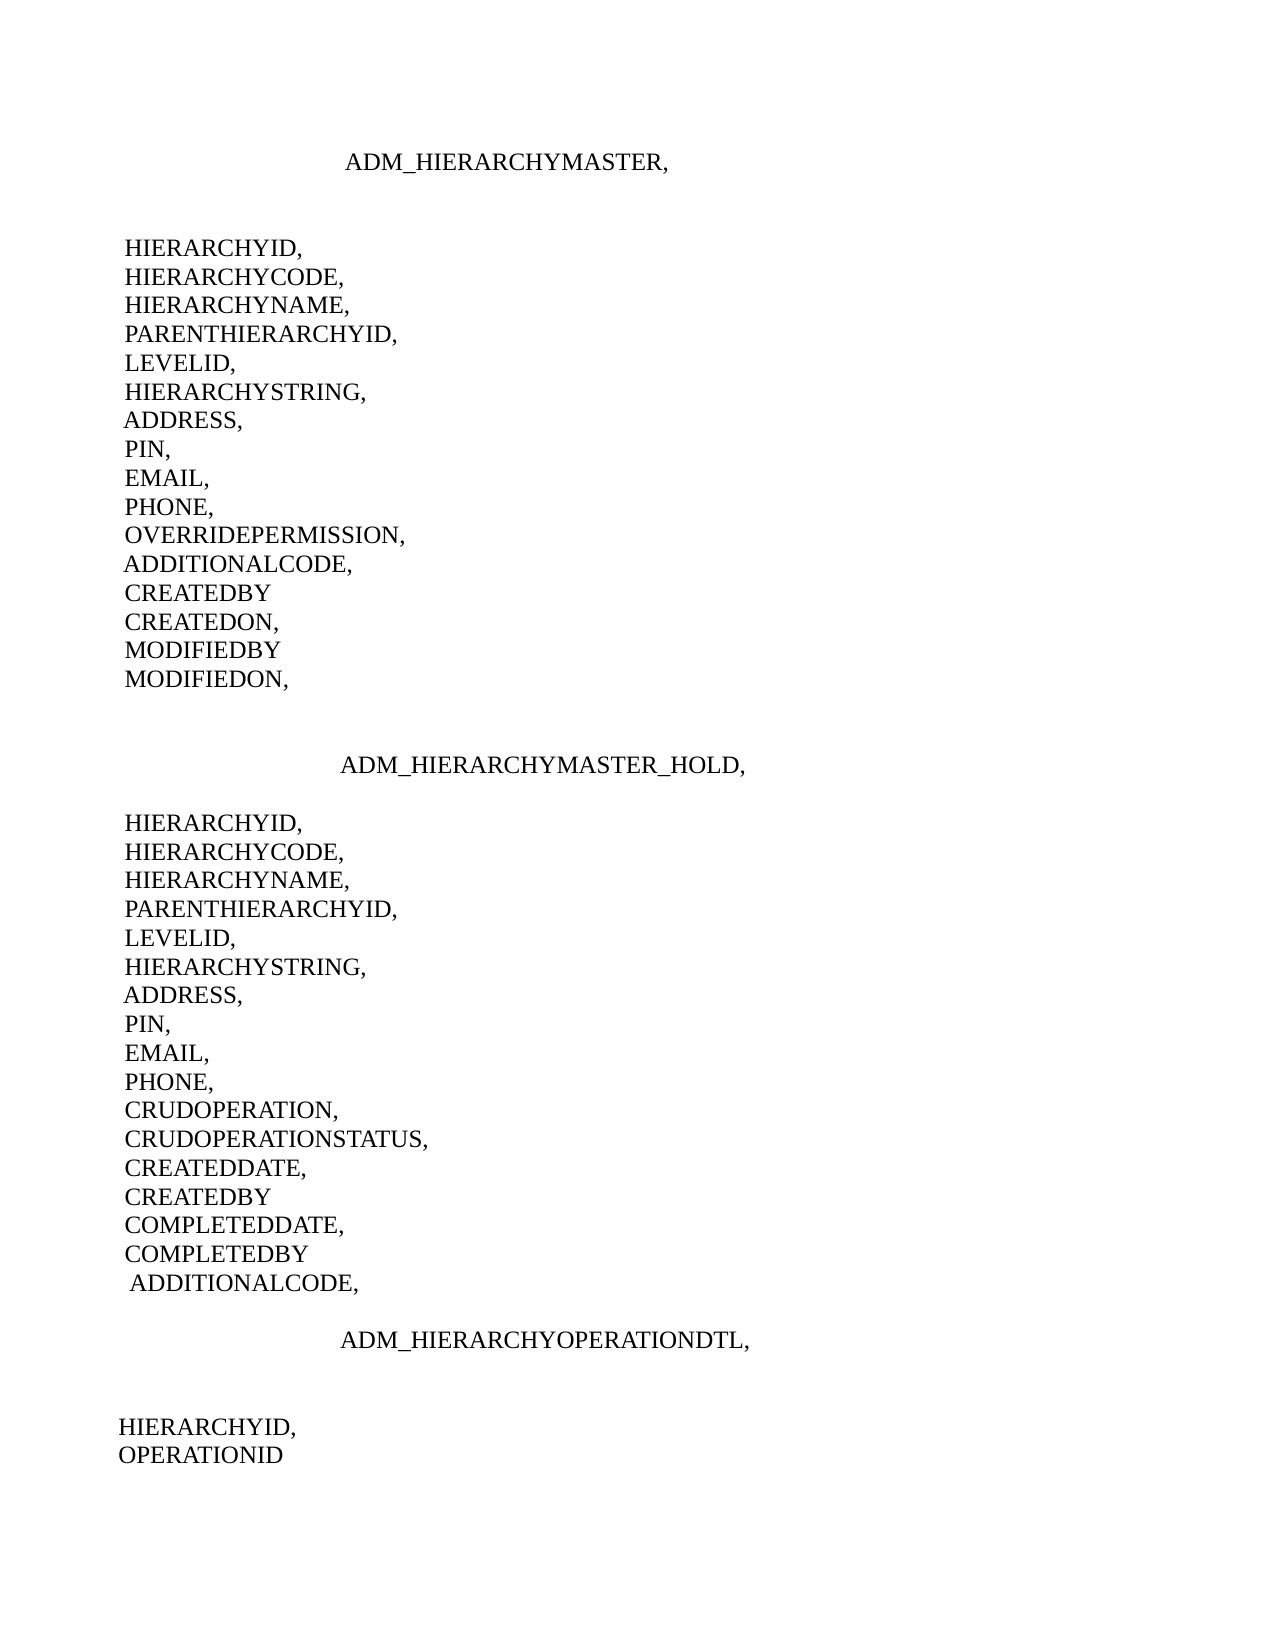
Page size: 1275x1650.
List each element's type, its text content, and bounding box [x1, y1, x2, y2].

text CRUDOPERATION, [118, 1096, 1157, 1124]
text HIERARCHYCODE, [118, 262, 1157, 291]
text HIERARCHYNAME, [118, 866, 1157, 894]
text ADDITIONALCODE, [118, 549, 1157, 578]
text EMAIL, [118, 463, 1157, 492]
text EMAIL, [118, 1038, 1157, 1067]
text LEVELID, [118, 923, 1157, 952]
text OVERRIDEPERMISSION, [118, 521, 1157, 549]
text CREATEDBY [118, 578, 1157, 607]
text ADDRESS, [118, 981, 1157, 1009]
text LEVELID, [118, 348, 1157, 377]
text HIERARCHYSTRING, [118, 952, 1157, 981]
text ADM_HIERARCHYMASTER, [118, 147, 1157, 176]
text COMPLETEDDATE, [118, 1211, 1157, 1239]
text CREATEDON, [118, 607, 1157, 636]
text PARENTHIERARCHYID, [118, 319, 1157, 348]
text HIERARCHYID, [118, 1412, 1157, 1441]
text CREATEDDATE, [118, 1153, 1157, 1182]
text HIERARCHYSTRING, [118, 377, 1157, 406]
text MODIFIEDON, [118, 664, 1157, 693]
text CRUDOPERATIONSTATUS, [118, 1124, 1157, 1153]
text PHONE, [118, 492, 1157, 521]
text HIERARCHYID, [118, 233, 1157, 262]
text HIERARCHYCODE, [118, 837, 1157, 866]
text PHONE, [118, 1067, 1157, 1096]
text CREATEDBY [118, 1182, 1157, 1211]
text COMPLETEDBY [118, 1239, 1157, 1268]
text ADDITIONALCODE, [118, 1268, 1157, 1297]
text MODIFIEDBY [118, 636, 1157, 664]
text ADM_HIERARCHYOPERATIONDTL, [118, 1326, 1157, 1354]
text HIERARCHYNAME, [118, 291, 1157, 319]
text ADM_HIERARCHYMASTER_HOLD, [118, 751, 1157, 779]
text HIERARCHYID, [118, 808, 1157, 837]
text PARENTHIERARCHYID, [118, 894, 1157, 923]
text ADDRESS, [118, 406, 1157, 434]
text PIN, [118, 1009, 1157, 1038]
text PIN, [118, 434, 1157, 463]
text OPERATIONID [118, 1441, 1157, 1469]
